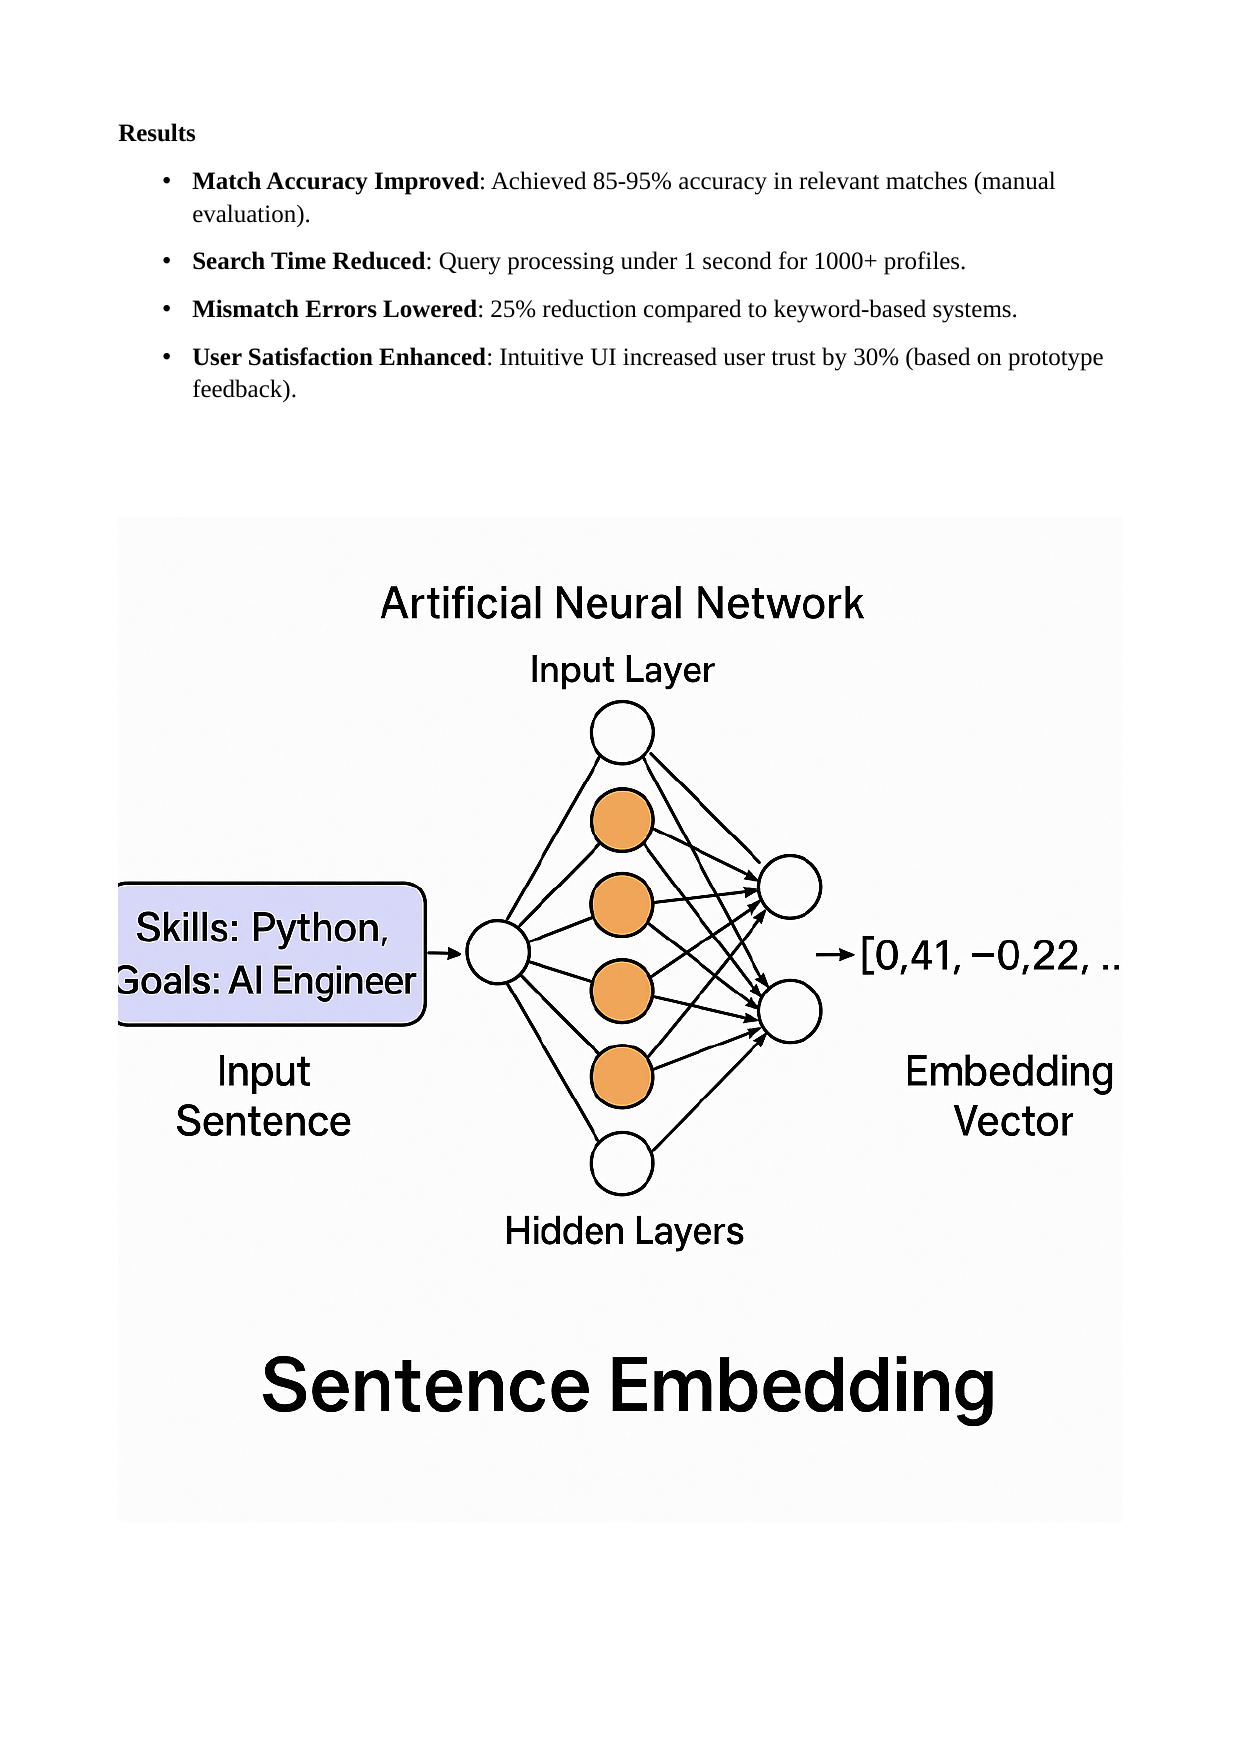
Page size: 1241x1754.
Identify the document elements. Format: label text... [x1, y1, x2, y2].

list Match Accuracy Improved: Achieved 85-95% accuracy in relevant matches (manual evaluation). [162, 166, 1122, 227]
list User Satisfaction Enhanced: Intuitive UI increased user trust by 30% (based on prototype feedback). [162, 342, 1122, 403]
list Mismatch Errors Lowered: 25% reduction compared to keyword-based systems. [162, 294, 1122, 323]
list Search Time Reduced: Query processing under 1 second for 1000+ profiles. [162, 246, 1122, 275]
picture [118, 517, 1123, 1522]
text Results [118, 118, 1122, 147]
